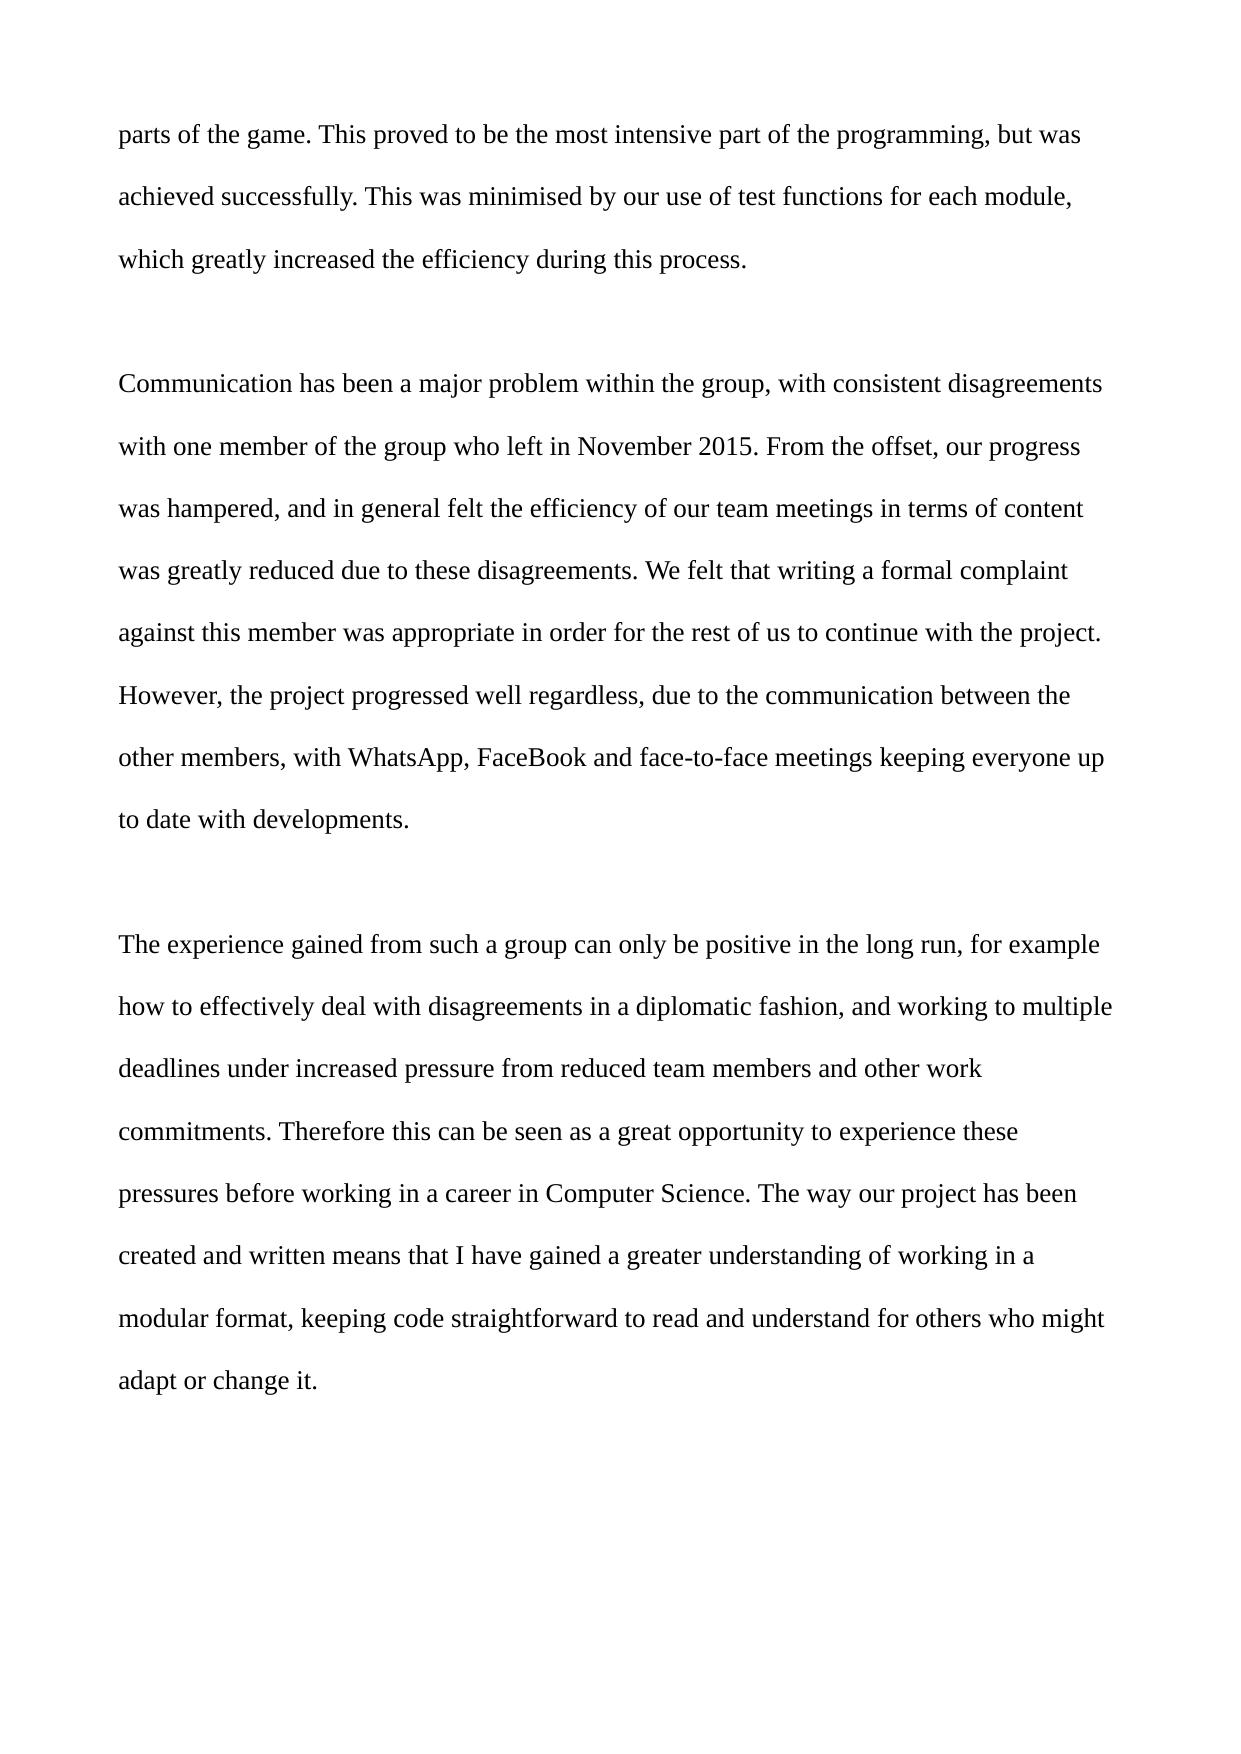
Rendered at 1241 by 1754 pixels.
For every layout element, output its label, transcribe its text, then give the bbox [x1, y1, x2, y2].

text The experience gained from such a group can only be positive in the long run, for example how to effectively deal with disagreements in a diplomatic fashion, and working to multiple deadlines under increased pressure from reduced team members and other work commitments. Therefore this can be seen as a great opportunity to experience these pressures before working in a career in Computer Science. The way our project has been created and written means that I have gained a greater understanding of working in a modular format, keeping code straightforward to read and understand for others who might adapt or change it. [118, 928, 1122, 1395]
text Communication has been a major problem within the group, with consistent disagreements with one member of the group who left in November 2015. From the offset, our progress was hampered, and in general felt the efficiency of our team meetings in terms of content was greatly reduced due to these disagreements. We felt that writing a formal complaint against this member was appropriate in order for the rest of us to continue with the project. However, the project progressed well regardless, due to the communication between the other members, with WhatsApp, FaceBook and face-to-face meetings keeping everyone up to date with developments. [118, 367, 1122, 834]
text parts of the game. This proved to be the most intensive part of the programming, but was achieved successfully. This was minimised by our use of test functions for each module, which greatly increased the efficiency during this process. [118, 118, 1122, 274]
